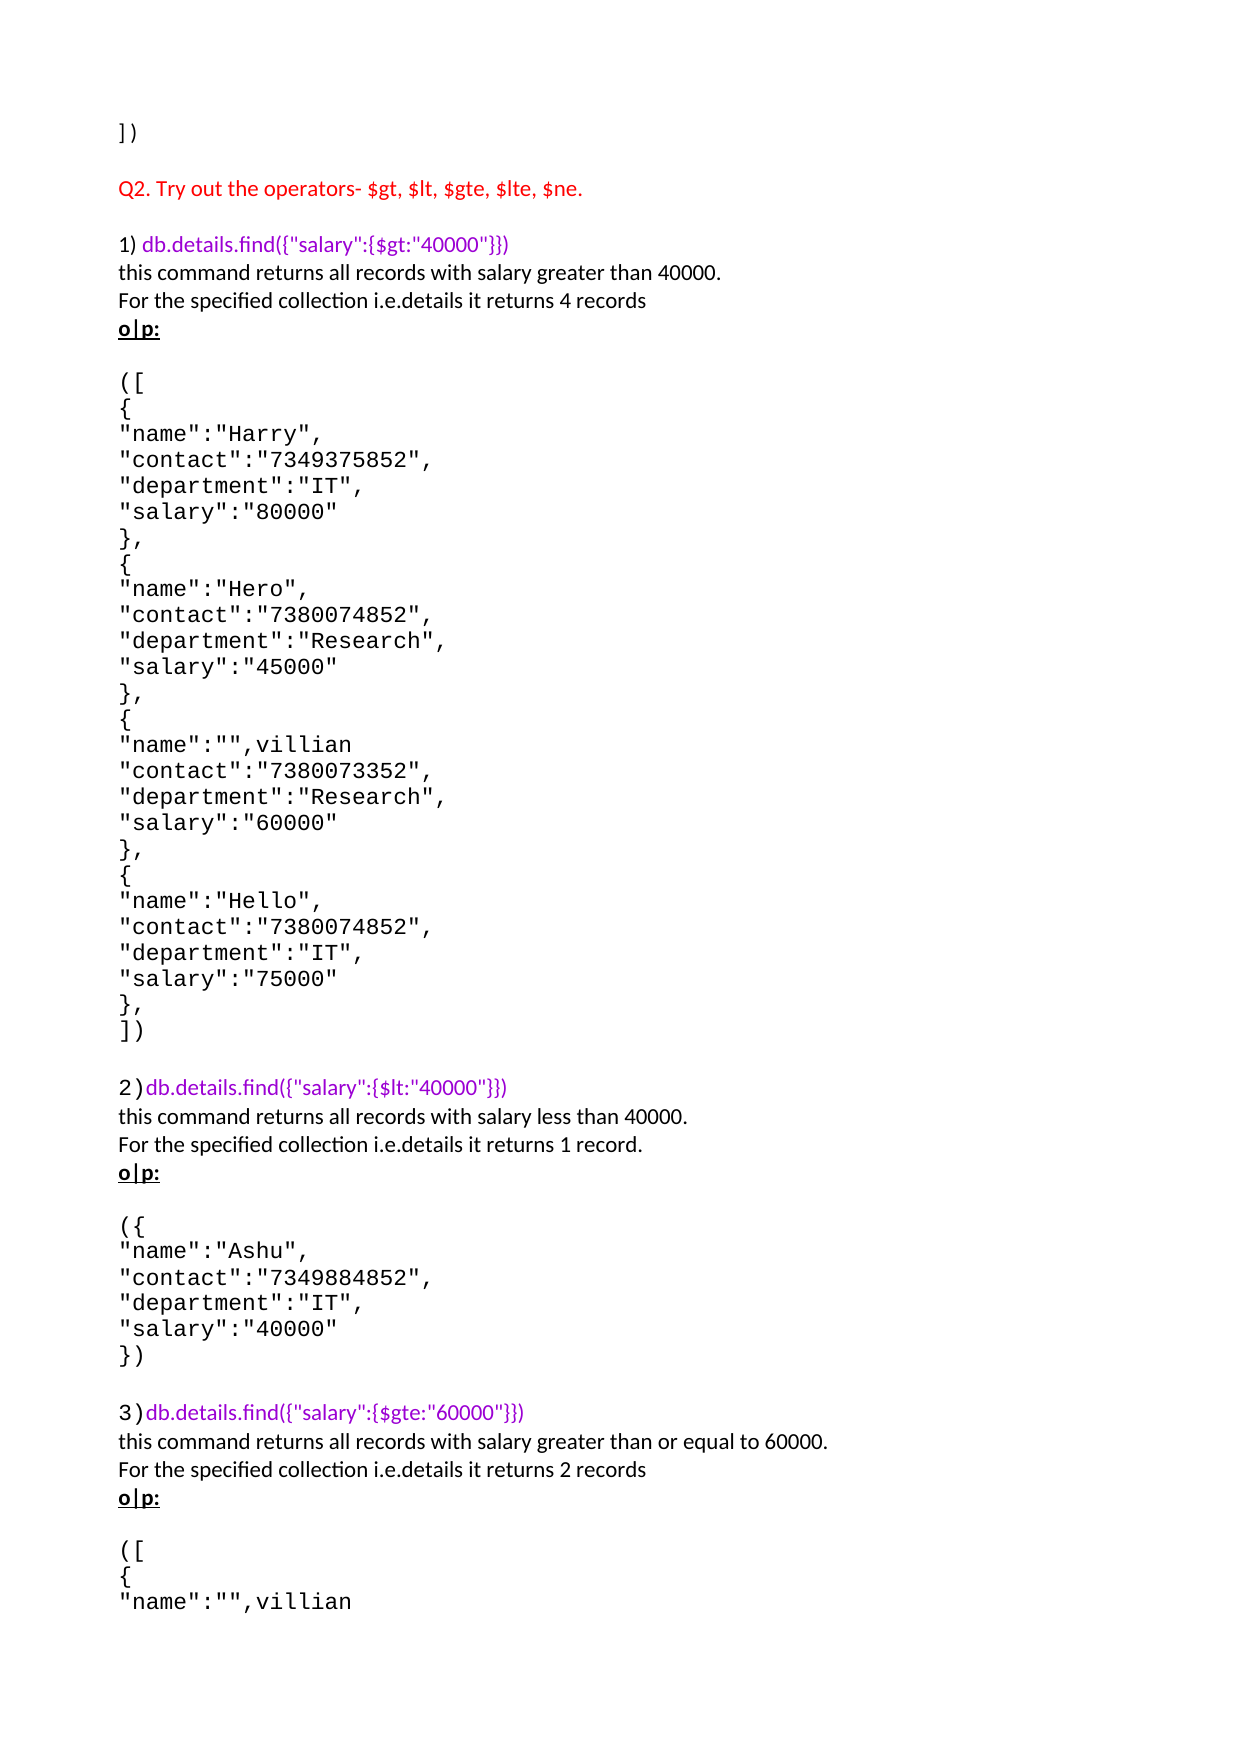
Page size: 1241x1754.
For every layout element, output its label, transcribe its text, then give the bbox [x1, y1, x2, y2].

text For the specified collection i.e.details it returns 4 records [118, 286, 1122, 314]
text this command returns all records with salary greater than or equal to 60000. [118, 1427, 1122, 1455]
text "name":"Hello", [118, 889, 1122, 915]
text "department":"Research", [118, 785, 1122, 811]
text "name":"",villian [118, 1591, 1122, 1617]
text 3)db.details.find({"salary":{$gte:"60000"}}) [118, 1398, 1122, 1427]
text "department":"IT", [118, 474, 1122, 500]
text o|p: [118, 1158, 1122, 1186]
text "name":"Hero", [118, 578, 1122, 604]
text "contact":"7380074852", [118, 915, 1122, 941]
text }, [118, 526, 1122, 552]
text ([ [118, 370, 1122, 396]
text this command returns all records with salary greater than 40000. [118, 258, 1122, 286]
text o|p: [118, 1483, 1122, 1511]
text { [118, 863, 1122, 889]
text Q2. Try out the operators- $gt, $lt, $gte, $lte, $ne. [118, 174, 1122, 202]
text { [118, 1565, 1122, 1591]
text ([ [118, 1539, 1122, 1565]
text "name":"Ashu", [118, 1240, 1122, 1266]
text "name":"",villian [118, 733, 1122, 759]
text }) [118, 1344, 1122, 1369]
text "department":"Research", [118, 630, 1122, 656]
text "salary":"75000" [118, 967, 1122, 993]
text "contact":"7349375852", [118, 448, 1122, 474]
text "contact":"7380074852", [118, 604, 1122, 630]
text "salary":"80000" [118, 500, 1122, 526]
text }, [118, 682, 1122, 707]
text }, [118, 837, 1122, 863]
text ]) [118, 1019, 1122, 1045]
text "contact":"7349884852", [118, 1266, 1122, 1292]
text { [118, 396, 1122, 422]
text "salary":"40000" [118, 1318, 1122, 1344]
text }, [118, 993, 1122, 1019]
text { [118, 707, 1122, 733]
text For the specified collection i.e.details it returns 1 record. [118, 1130, 1122, 1158]
text ] ) [118, 118, 1122, 146]
text For the specified collection i.e.details it returns 2 records [118, 1455, 1122, 1483]
text "name":"Harry", [118, 422, 1122, 448]
text 2)db.details.find({"salary":{$lt:"40000"}}) [118, 1073, 1122, 1102]
text "salary":"45000" [118, 656, 1122, 682]
text 1) db.details.find({"salary":{$gt:"40000"}}) [118, 230, 1122, 258]
text "salary":"60000" [118, 811, 1122, 837]
text "contact":"7380073352", [118, 759, 1122, 785]
text { [118, 552, 1122, 578]
text ({ [118, 1214, 1122, 1240]
text "department":"IT", [118, 1292, 1122, 1318]
text o|p: [118, 314, 1122, 342]
text "department":"IT", [118, 941, 1122, 967]
text this command returns all records with salary less than 40000. [118, 1102, 1122, 1130]
